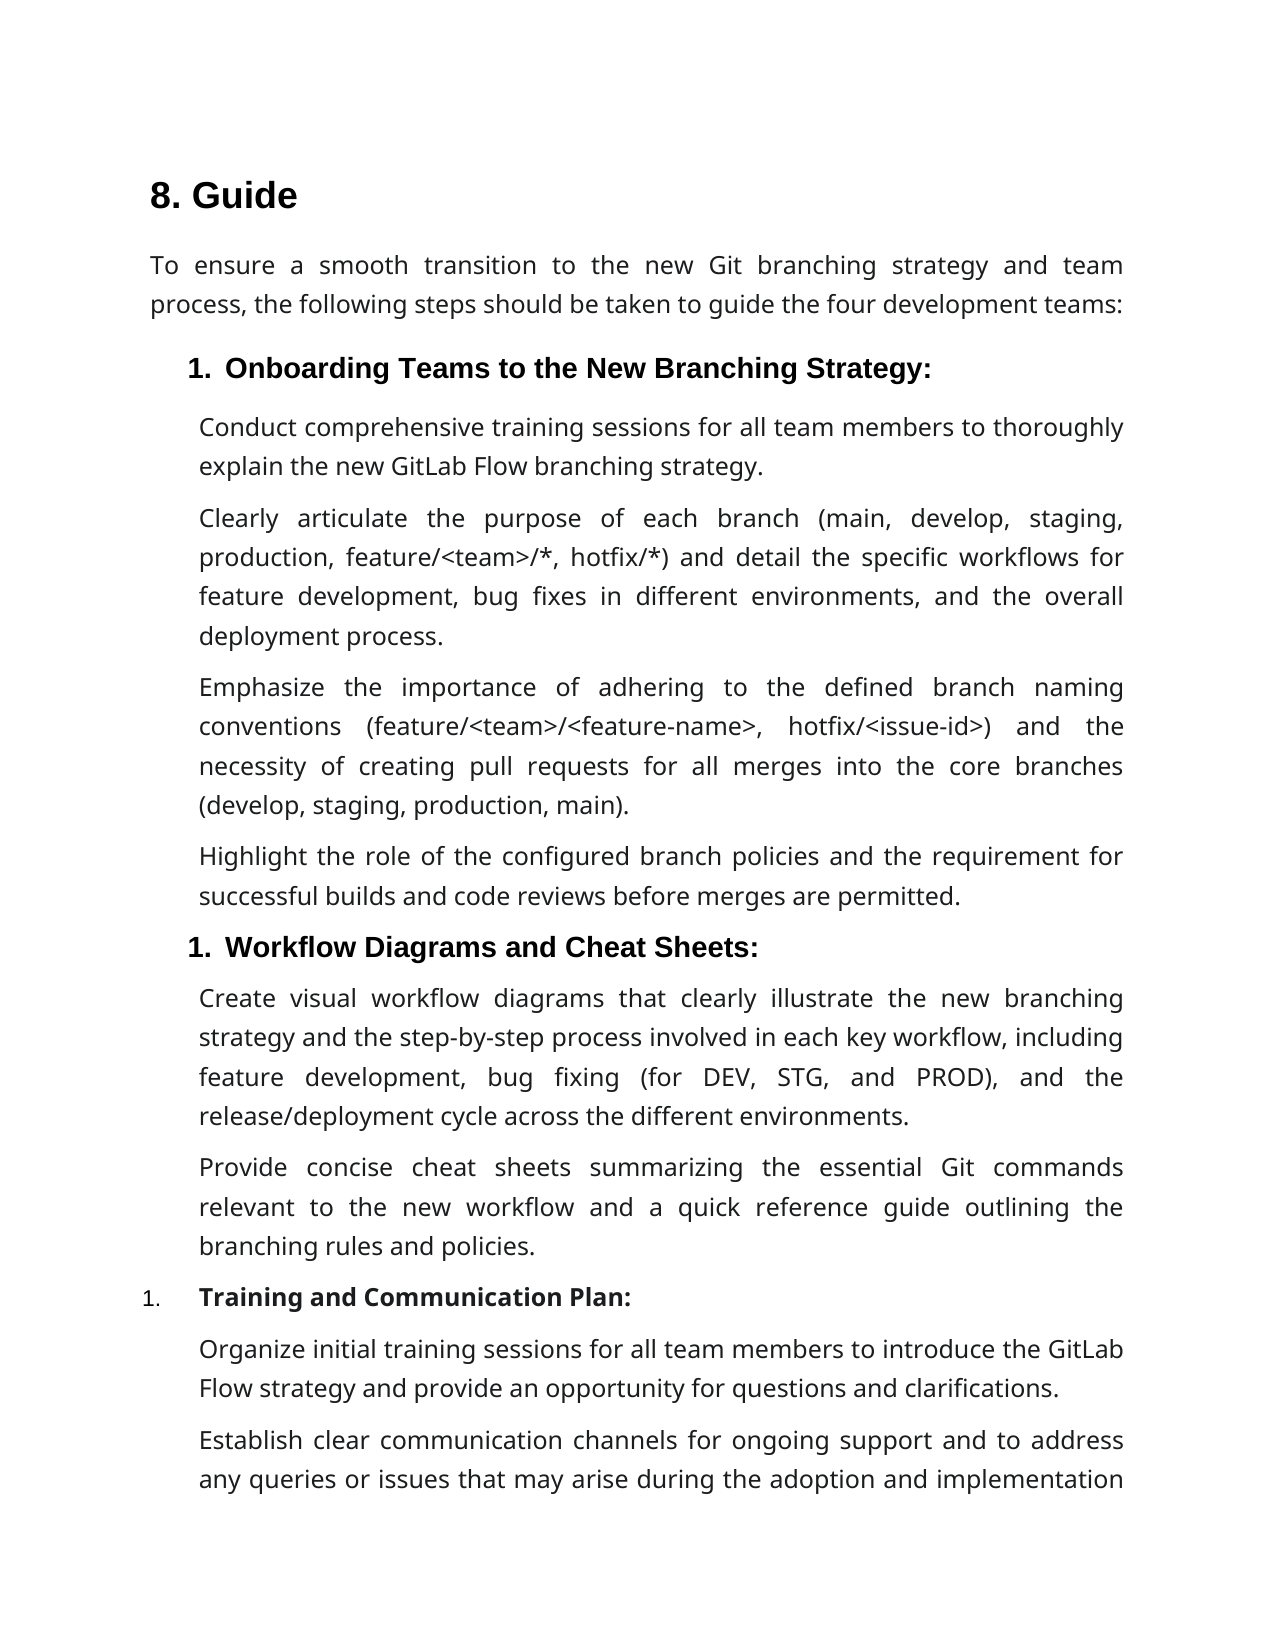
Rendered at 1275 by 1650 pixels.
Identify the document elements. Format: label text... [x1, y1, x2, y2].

subtitle Onboarding Teams to the New Branching Strategy: [187, 351, 1125, 385]
subtitle 8. Guide [150, 173, 1125, 217]
text Emphasize the importance of adhering to the defined branch naming conventions (feature/<team>/<feature-name>, hotfix/<issue-id>) and the necessity of creating pull requests for all merges into the core branches (develop, staging, production, main). [198, 670, 1125, 821]
text Establish clear communication channels for ongoing support and to address any queries or issues that may arise during the adoption and implementation [198, 1423, 1125, 1496]
text Conduct comprehensive training sessions for all team members to thoroughly explain the new GitLab Flow branching strategy. [198, 410, 1125, 483]
text Highlight the role of the configured branch policies and the requirement for successful builds and code reviews before merges are permitted. [198, 839, 1125, 912]
text Organize initial training sessions for all team members to introduce the GitLab Flow strategy and provide an opportunity for questions and clarifications. [198, 1332, 1125, 1405]
text Provide concise cheat sheets summarizing the essential Git commands relevant to the new workflow and a quick reference guide outlining the branching rules and policies. [198, 1150, 1125, 1262]
subtitle Workflow Diagrams and Cheat Sheets: [187, 930, 1125, 963]
list Training and Communication Plan: [161, 1280, 1125, 1314]
text Clearly articulate the purpose of each branch (main, develop, staging, production, feature/<team>/*, hotfix/*) and detail the specific workflows for feature development, bug fixes in different environments, and the overall deployment process. [198, 501, 1125, 652]
text To ensure a smooth transition to the new Git branching strategy and team process, the following steps should be taken to guide the four development teams: [150, 248, 1125, 321]
text Create visual workflow diagrams that clearly illustrate the new branching strategy and the step-by-step process involved in each key workflow, including feature development, bug fixing (for DEV, STG, and PROD), and the release/deployment cycle across the different environments. [198, 981, 1125, 1132]
